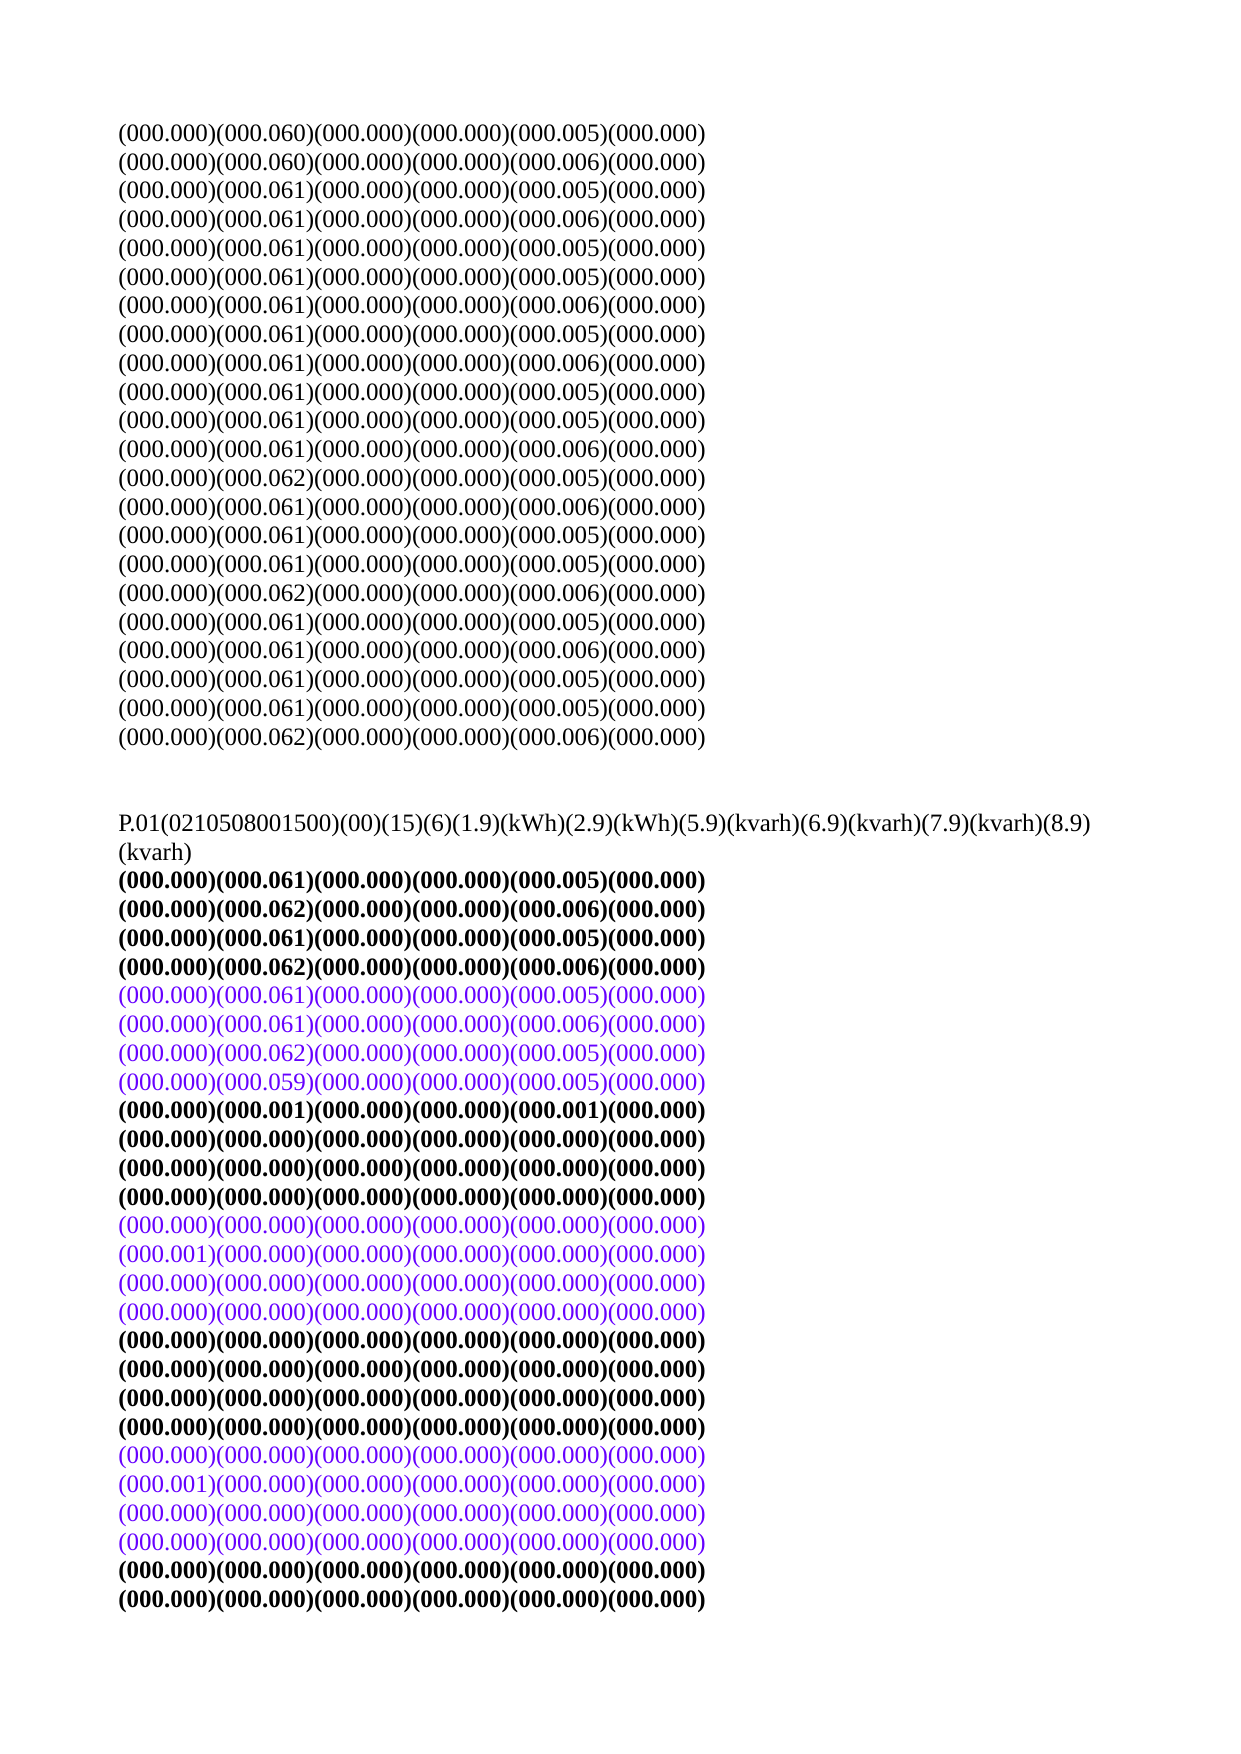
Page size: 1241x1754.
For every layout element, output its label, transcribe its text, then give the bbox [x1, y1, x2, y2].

text (000.000)(000.062)(000.000)(000.000)(000.005)(000.000) [118, 463, 1122, 492]
text P.01(0210508001500)(00)(15)(6)(1.9)(kWh)(2.9)(kWh)(5.9)(kvarh)(6.9)(kvarh)(7.9)(kvarh)(8.9)(kvarh) [118, 808, 1122, 866]
text (000.000)(000.000)(000.000)(000.000)(000.000)(000.000) [118, 1441, 1122, 1469]
text (000.000)(000.060)(000.000)(000.000)(000.006)(000.000) [118, 147, 1122, 176]
text (000.000)(000.000)(000.000)(000.000)(000.000)(000.000) [118, 1153, 1122, 1182]
text (000.000)(000.001)(000.000)(000.000)(000.001)(000.000) [118, 1096, 1122, 1124]
text (000.000)(000.061)(000.000)(000.000)(000.005)(000.000) [118, 406, 1122, 434]
text (000.000)(000.061)(000.000)(000.000)(000.005)(000.000) [118, 866, 1122, 894]
text (000.000)(000.000)(000.000)(000.000)(000.000)(000.000) [118, 1584, 1122, 1613]
text (000.000)(000.000)(000.000)(000.000)(000.000)(000.000) [118, 1354, 1122, 1383]
text (000.000)(000.061)(000.000)(000.000)(000.005)(000.000) [118, 233, 1122, 262]
text (000.000)(000.062)(000.000)(000.000)(000.006)(000.000) [118, 722, 1122, 751]
text (000.000)(000.061)(000.000)(000.000)(000.005)(000.000) [118, 981, 1122, 1009]
text (000.000)(000.062)(000.000)(000.000)(000.006)(000.000) [118, 952, 1122, 981]
text (000.000)(000.061)(000.000)(000.000)(000.006)(000.000) [118, 434, 1122, 463]
text (000.000)(000.000)(000.000)(000.000)(000.000)(000.000) [118, 1211, 1122, 1239]
text (000.000)(000.000)(000.000)(000.000)(000.000)(000.000) [118, 1297, 1122, 1326]
text (000.000)(000.061)(000.000)(000.000)(000.005)(000.000) [118, 377, 1122, 406]
text (000.000)(000.061)(000.000)(000.000)(000.006)(000.000) [118, 636, 1122, 664]
text (000.000)(000.061)(000.000)(000.000)(000.005)(000.000) [118, 176, 1122, 204]
text (000.000)(000.061)(000.000)(000.000)(000.005)(000.000) [118, 607, 1122, 636]
text (000.000)(000.061)(000.000)(000.000)(000.005)(000.000) [118, 549, 1122, 578]
text (000.000)(000.000)(000.000)(000.000)(000.000)(000.000) [118, 1383, 1122, 1412]
text (000.001)(000.000)(000.000)(000.000)(000.000)(000.000) [118, 1239, 1122, 1268]
text (000.000)(000.061)(000.000)(000.000)(000.005)(000.000) [118, 923, 1122, 952]
text (000.000)(000.061)(000.000)(000.000)(000.005)(000.000) [118, 319, 1122, 348]
text (000.000)(000.000)(000.000)(000.000)(000.000)(000.000) [118, 1182, 1122, 1211]
text (000.000)(000.000)(000.000)(000.000)(000.000)(000.000) [118, 1412, 1122, 1441]
text (000.000)(000.062)(000.000)(000.000)(000.006)(000.000) [118, 578, 1122, 607]
text (000.000)(000.061)(000.000)(000.000)(000.005)(000.000) [118, 664, 1122, 693]
text (000.000)(000.061)(000.000)(000.000)(000.005)(000.000) [118, 693, 1122, 722]
text (000.000)(000.061)(000.000)(000.000)(000.006)(000.000) [118, 291, 1122, 319]
text (000.000)(000.061)(000.000)(000.000)(000.006)(000.000) [118, 1009, 1122, 1038]
text (000.000)(000.059)(000.000)(000.000)(000.005)(000.000) [118, 1067, 1122, 1096]
text (000.000)(000.000)(000.000)(000.000)(000.000)(000.000) [118, 1268, 1122, 1297]
text (000.000)(000.062)(000.000)(000.000)(000.006)(000.000) [118, 894, 1122, 923]
text (000.000)(000.000)(000.000)(000.000)(000.000)(000.000) [118, 1556, 1122, 1584]
text (000.000)(000.000)(000.000)(000.000)(000.000)(000.000) [118, 1498, 1122, 1527]
text (000.000)(000.000)(000.000)(000.000)(000.000)(000.000) [118, 1326, 1122, 1354]
text (000.000)(000.061)(000.000)(000.000)(000.005)(000.000) [118, 521, 1122, 549]
text (000.001)(000.000)(000.000)(000.000)(000.000)(000.000) [118, 1469, 1122, 1498]
text (000.000)(000.000)(000.000)(000.000)(000.000)(000.000) [118, 1124, 1122, 1153]
text (000.000)(000.061)(000.000)(000.000)(000.006)(000.000) [118, 348, 1122, 377]
text (000.000)(000.061)(000.000)(000.000)(000.006)(000.000) [118, 492, 1122, 521]
text (000.000)(000.061)(000.000)(000.000)(000.006)(000.000) [118, 204, 1122, 233]
text (000.000)(000.000)(000.000)(000.000)(000.000)(000.000) [118, 1527, 1122, 1556]
text (000.000)(000.061)(000.000)(000.000)(000.005)(000.000) [118, 262, 1122, 291]
text (000.000)(000.062)(000.000)(000.000)(000.005)(000.000) [118, 1038, 1122, 1067]
text (000.000)(000.060)(000.000)(000.000)(000.005)(000.000) [118, 118, 1122, 147]
